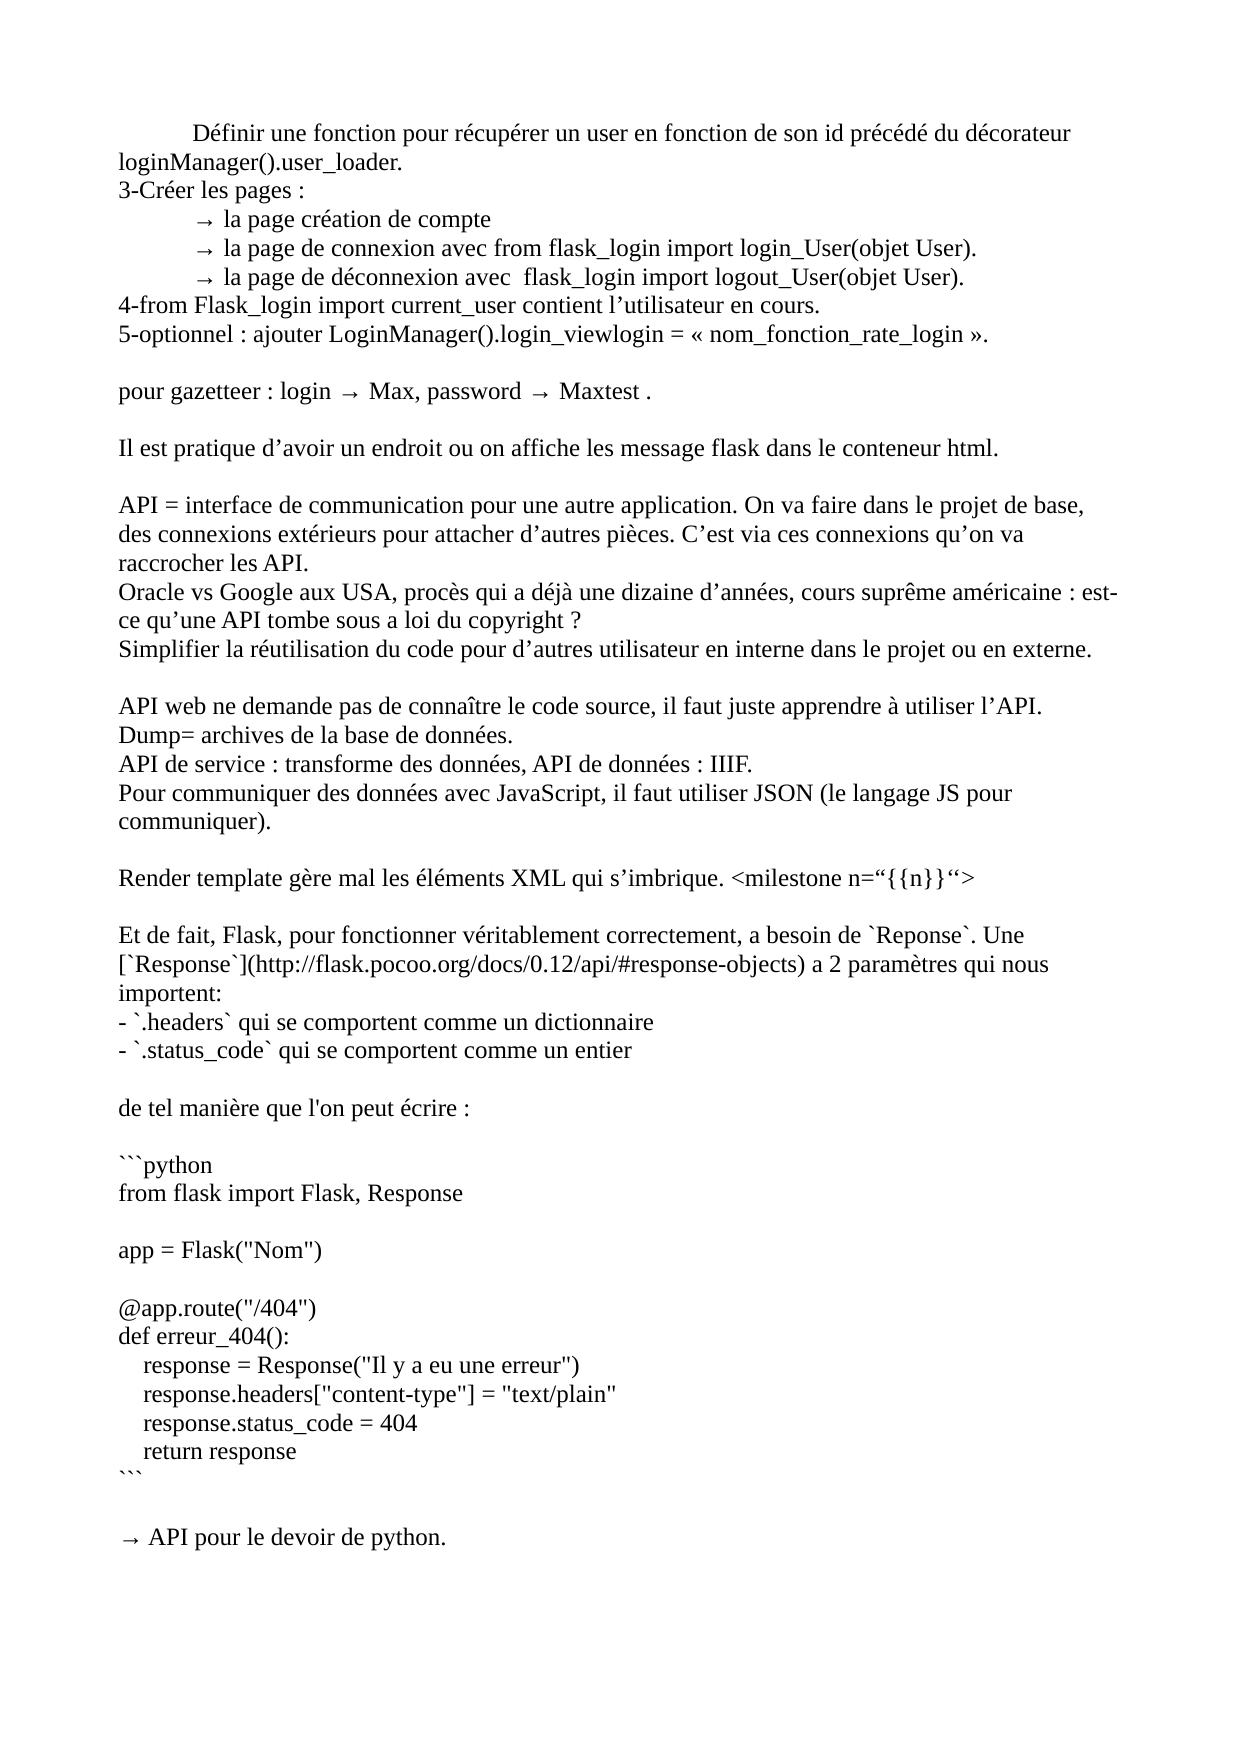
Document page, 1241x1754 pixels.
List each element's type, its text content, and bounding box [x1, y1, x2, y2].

text - `.status_code` qui se comportent comme un entier [118, 1036, 1122, 1064]
text → la page de connexion avec from flask_login import login_User(objet User). [118, 233, 1122, 262]
text response = Response("Il y a eu une erreur") [118, 1350, 1122, 1379]
text → la page création de compte [118, 204, 1122, 233]
text return response [118, 1436, 1122, 1465]
text from flask import Flask, Response [118, 1178, 1122, 1207]
text 3-Créer les pages : [118, 176, 1122, 204]
text def erreur_404(): [118, 1321, 1122, 1350]
text Pour communiquer des données avec JavaScript, il faut utiliser JSON (le langage JS pour communiquer). [118, 778, 1122, 835]
text Définir une fonction pour récupérer un user en fonction de son id précédé du décorateur loginManager().user_loader. [118, 118, 1122, 176]
text 4-from Flask_login import current_user contient l’utilisateur en cours. [118, 291, 1122, 319]
text @app.route("/404") [118, 1293, 1122, 1321]
text Render template gère mal les éléments XML qui s’imbrique. <milestone n=“{{n}}‘‘> [118, 863, 1122, 892]
text → la page de déconnexion avec flask_login import logout_User(objet User). [118, 262, 1122, 291]
text app = Flask("Nom") [118, 1236, 1122, 1264]
text API de service : transforme des données, API de données : IIIF. [118, 749, 1122, 778]
text ``` [118, 1465, 1122, 1494]
text pour gazetteer : login → Max, password → Maxtest . [118, 376, 1122, 405]
text 5-optionnel : ajouter LoginManager().login_viewlogin = « nom_fonction_rate_login ». [118, 319, 1122, 348]
text de tel manière que l'on peut écrire : [118, 1093, 1122, 1121]
text API web ne demande pas de connaître le code source, il faut juste apprendre à utiliser l’API. Dump= archives de la base de données. [118, 691, 1122, 749]
text Oracle vs Google aux USA, procès qui a déjà une dizaine d’années, cours suprême américaine : est-ce qu’une API tombe sous a loi du copyright ? [118, 577, 1122, 634]
text → API pour le devoir de python. [118, 1522, 1122, 1551]
text response.status_code = 404 [118, 1408, 1122, 1436]
text - `.headers` qui se comportent comme un dictionnaire [118, 1007, 1122, 1036]
text Il est pratique d’avoir un endroit ou on affiche les message flask dans le conteneur html. [118, 433, 1122, 462]
text Et de fait, Flask, pour fonctionner véritablement correctement, a besoin de `Reponse`. Une [`Response`](http://flask.pocoo.org/docs/0.12/api/#response-objects) a 2 paramètres qui nous importent: [118, 921, 1122, 1007]
text response.headers["content-type"] = "text/plain" [118, 1379, 1122, 1408]
text ```python [118, 1150, 1122, 1178]
text Simplifier la réutilisation du code pour d’autres utilisateur en interne dans le projet ou en externe. [118, 634, 1122, 663]
text API = interface de communication pour une autre application. On va faire dans le projet de base, des connexions extérieurs pour attacher d’autres pièces. C’est via ces connexions qu’on va raccrocher les API. [118, 491, 1122, 577]
